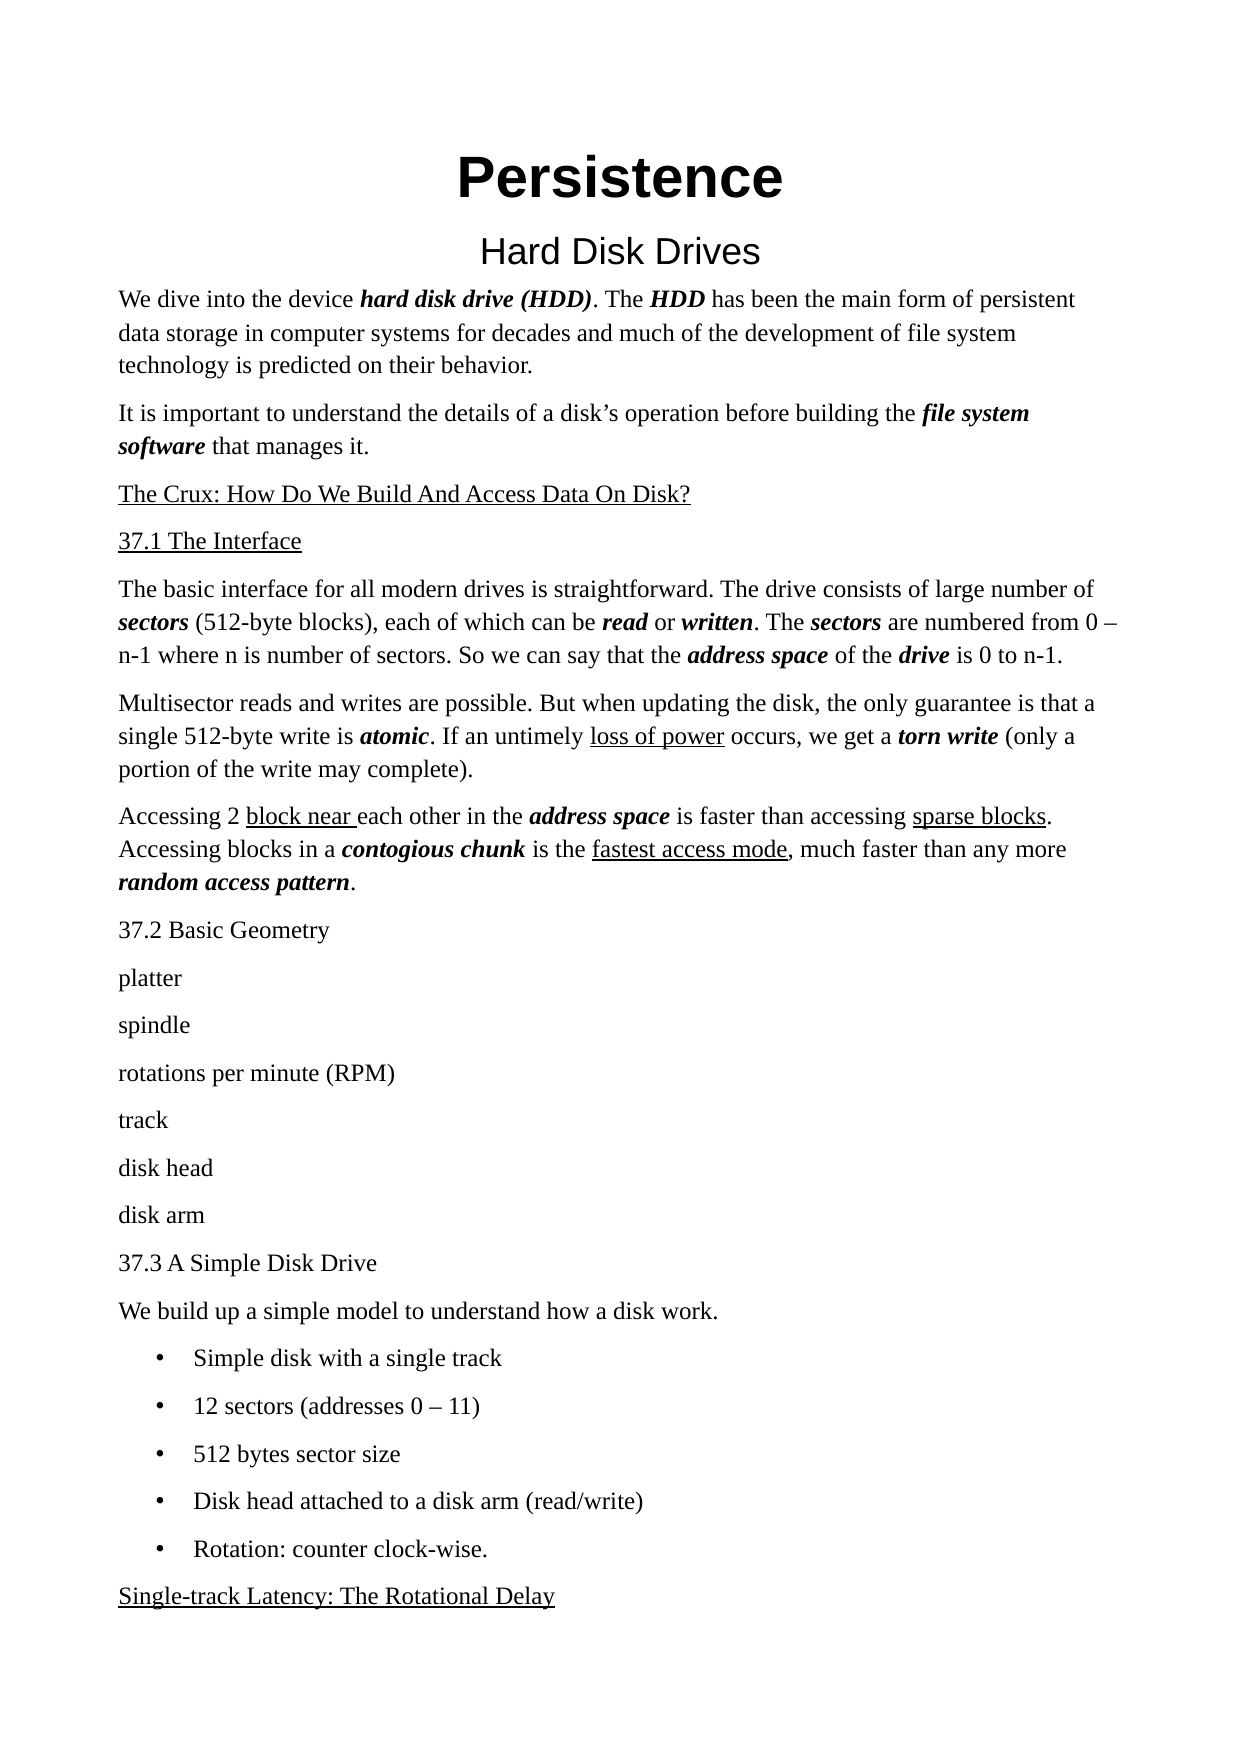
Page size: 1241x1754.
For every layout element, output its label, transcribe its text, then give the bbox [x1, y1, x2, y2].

text 37.1 The Interface [118, 526, 1122, 555]
list Rotation: counter clock-wise. [156, 1534, 1122, 1563]
list 512 bytes sector size [156, 1439, 1122, 1467]
text Single-track Latency: The Rotational Delay [118, 1581, 1122, 1610]
text 37.3 A Simple Disk Drive [118, 1248, 1122, 1277]
text track [118, 1105, 1122, 1134]
text rotations per minute (RPM) [118, 1058, 1122, 1087]
text We build up a simple model to understand how a disk work. [118, 1296, 1122, 1324]
text disk head [118, 1153, 1122, 1182]
text disk arm [118, 1201, 1122, 1229]
list 12 sectors (addresses 0 – 11) [156, 1391, 1122, 1420]
list Simple disk with a single track [156, 1343, 1122, 1372]
subtitle Hard Disk Drives [118, 229, 1122, 272]
text Accessing 2 block near each other in the address space is faster than accessing sparse blocks. Accessing blocks in a contogious chunk is the fastest access mode, much faster than any more random access pattern. [118, 801, 1122, 896]
text platter [118, 963, 1122, 991]
title Persistence [118, 143, 1122, 210]
text 37.2 Basic Geometry [118, 915, 1122, 944]
text It is important to understand the details of a disk’s operation before building the file system software that manages it. [118, 398, 1122, 460]
list Disk head attached to a disk arm (read/write) [156, 1486, 1122, 1515]
text spindle [118, 1010, 1122, 1039]
text Multisector reads and writes are possible. But when updating the disk, the only guarantee is that a single 512-byte write is atomic. If an untimely loss of power occurs, we get a torn write (only a portion of the write may complete). [118, 688, 1122, 782]
text We dive into the device hard disk drive (HDD). The HDD has been the main form of persistent data storage in computer systems for decades and much of the development of file system technology is predicted on their behavior. [118, 284, 1122, 379]
text The basic interface for all modern drives is straightforward. The drive consists of large number of sectors (512-byte blocks), each of which can be read or written. The sectors are numbered from 0 – n-1 where n is number of sectors. So we can say that the address space of the drive is 0 to n-1. [118, 574, 1122, 669]
text The Crux: How Do We Build And Access Data On Disk? [118, 479, 1122, 508]
